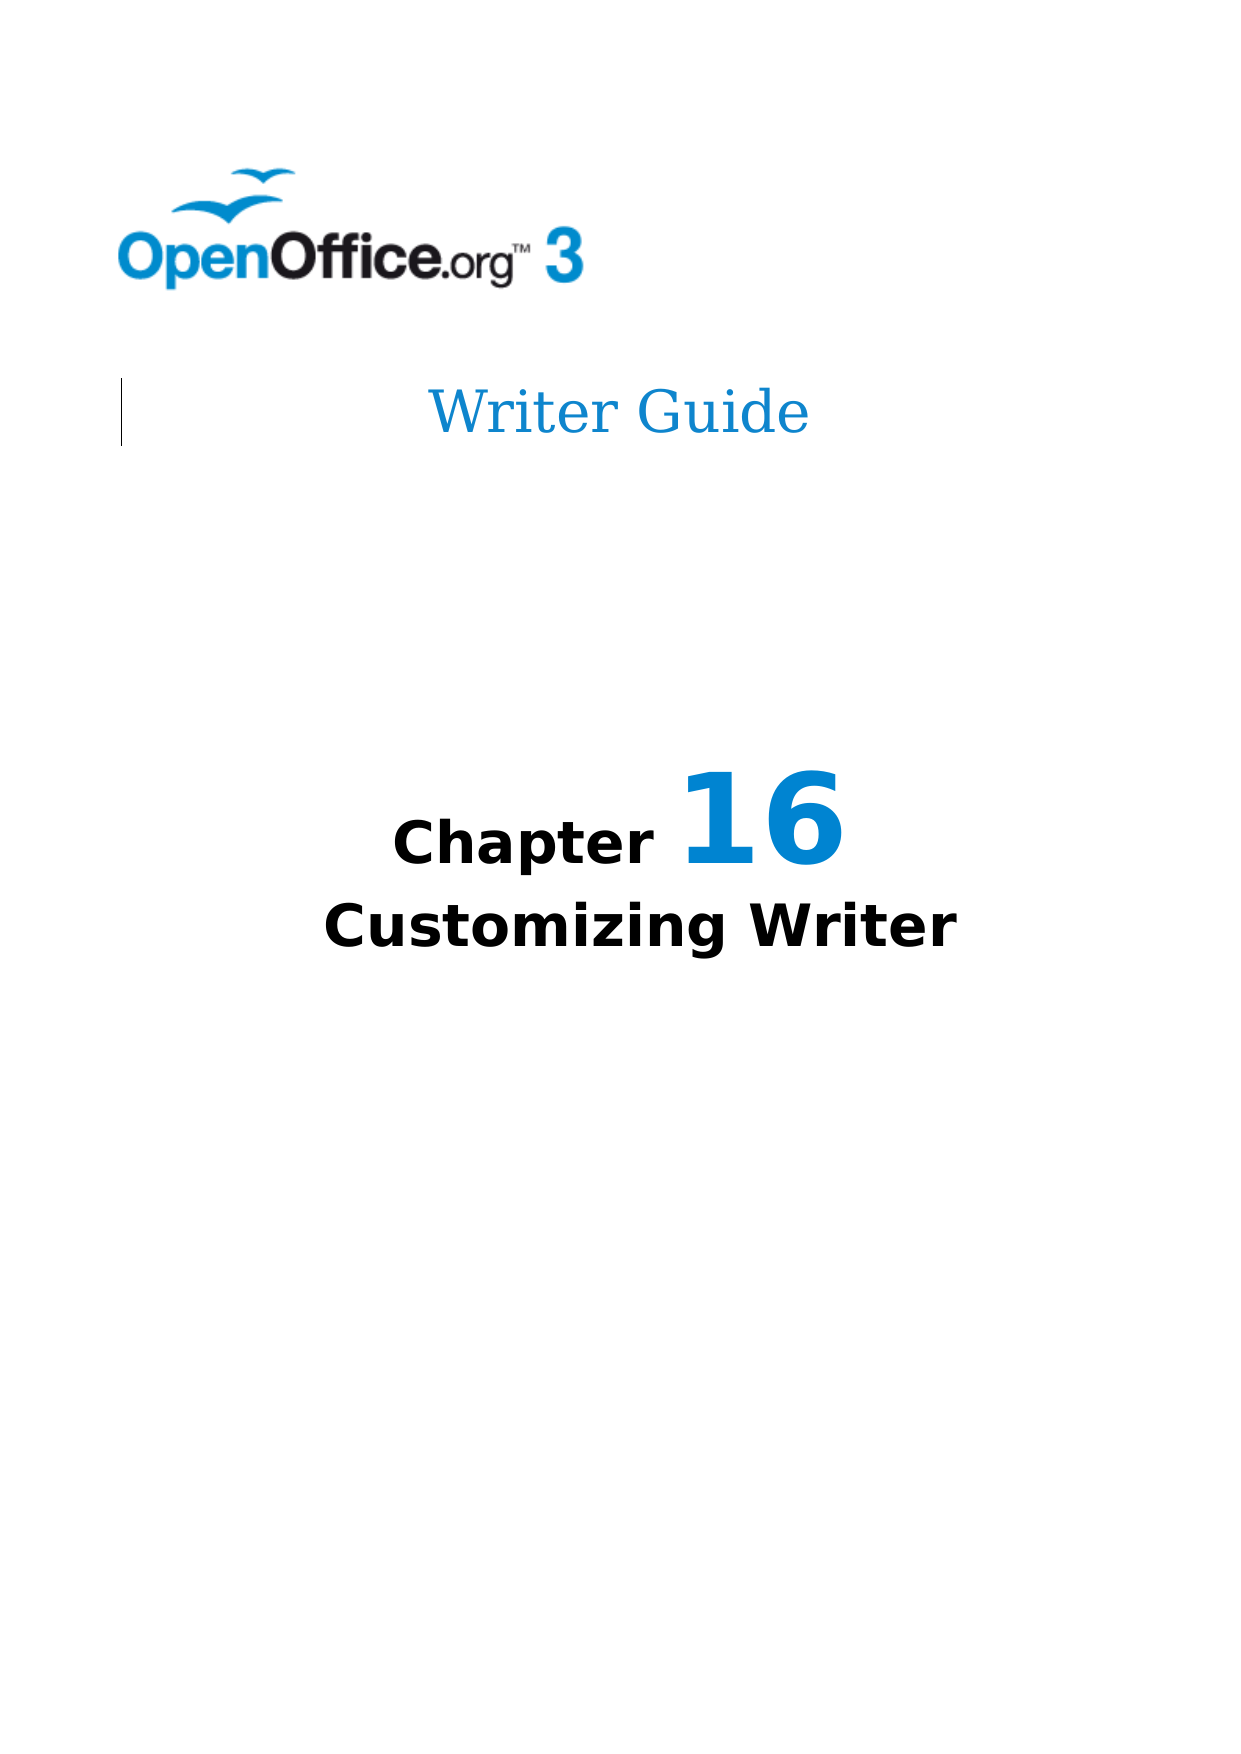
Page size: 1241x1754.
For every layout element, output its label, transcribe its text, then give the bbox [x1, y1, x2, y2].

picture [92, 140, 607, 316]
subtitle Chapter 16 Customizing Writer [136, 747, 1104, 961]
text Writer Guide [136, 378, 1104, 446]
